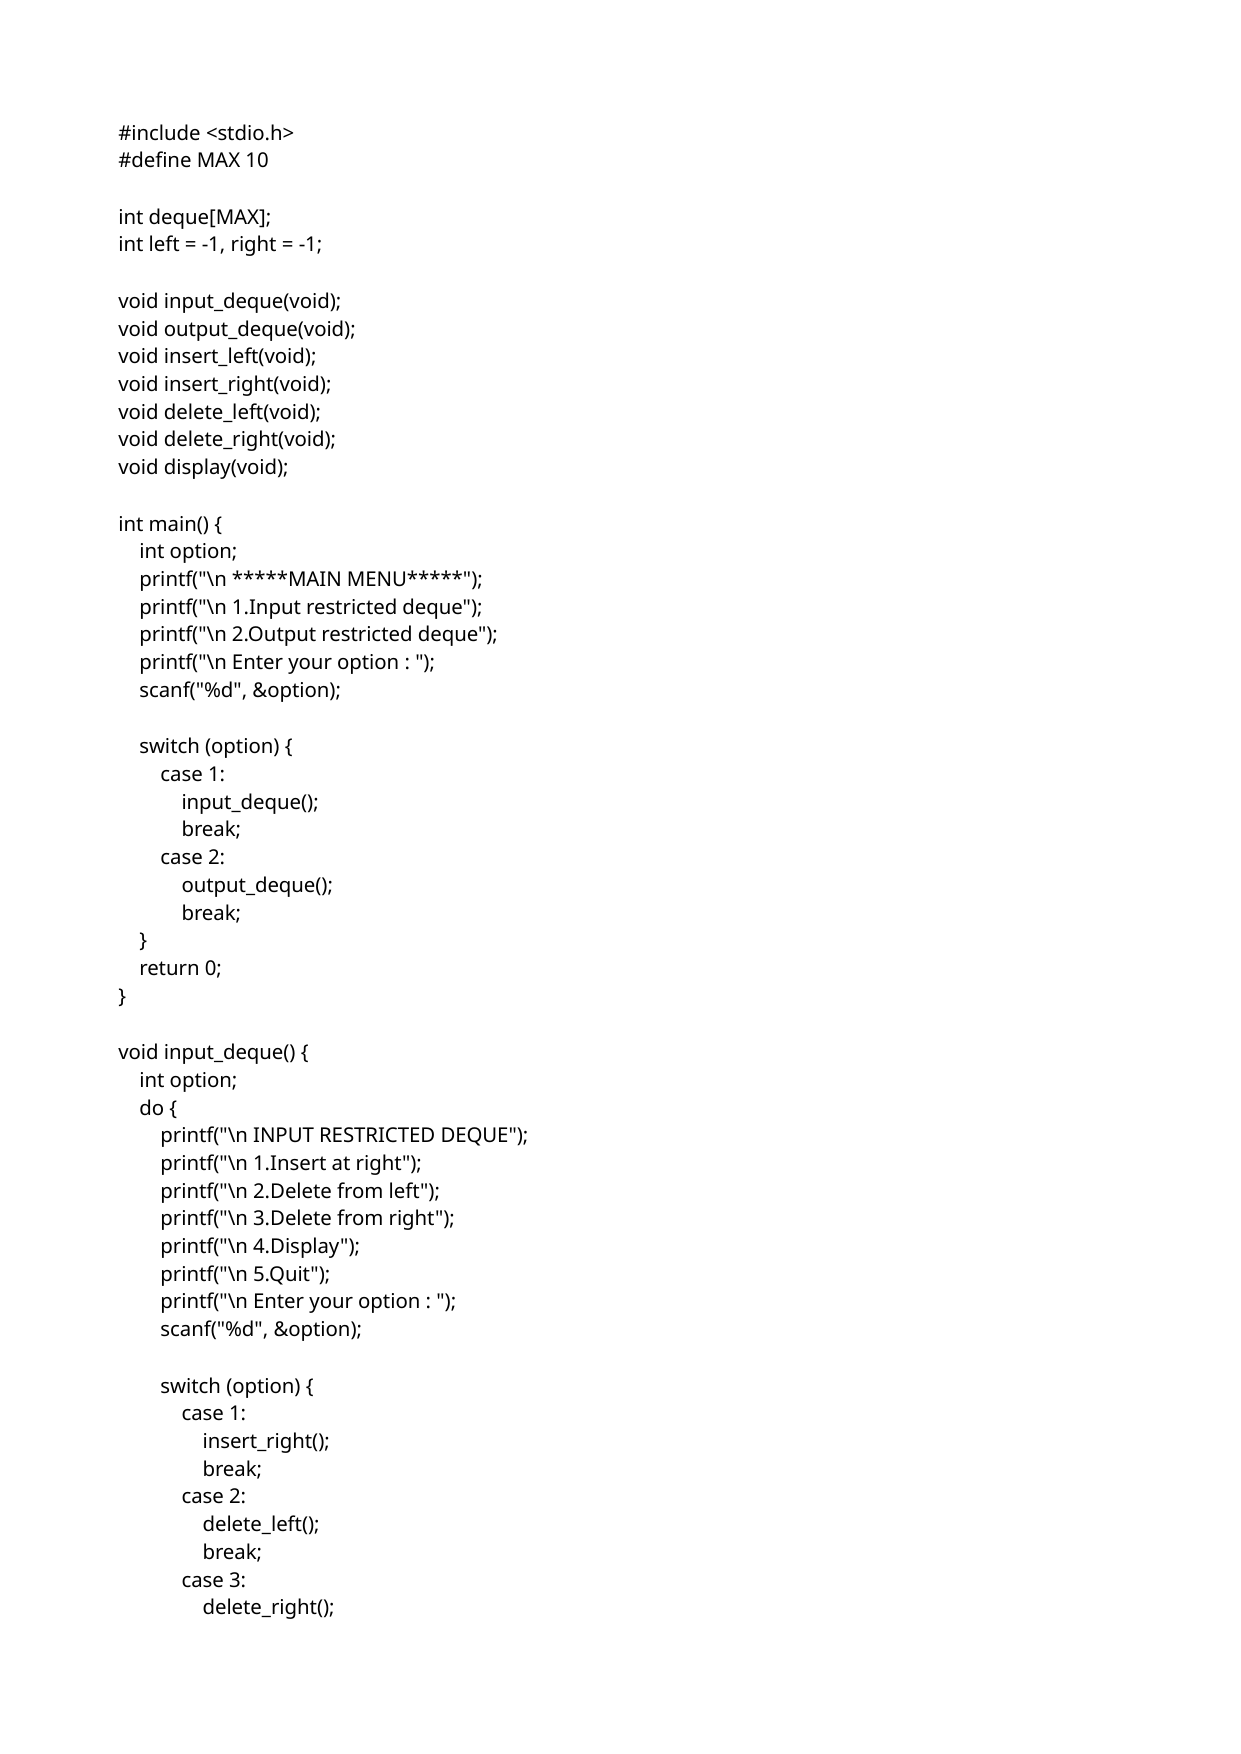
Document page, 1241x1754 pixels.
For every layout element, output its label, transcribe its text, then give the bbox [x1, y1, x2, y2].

text printf("\n Enter your option : "); [118, 1287, 1122, 1315]
text void input_deque() { [118, 1038, 1122, 1065]
text } [118, 981, 1122, 1009]
text int option; [118, 1065, 1122, 1093]
text void delete_left(void); [118, 397, 1122, 425]
text printf("\n INPUT RESTRICTED DEQUE"); [118, 1121, 1122, 1148]
text printf("\n 1.Input restricted deque"); [118, 592, 1122, 620]
text case 1: [118, 759, 1122, 787]
text case 1: [118, 1399, 1122, 1427]
text input_deque(); [118, 787, 1122, 815]
text void input_deque(void); [118, 286, 1122, 314]
text switch (option) { [118, 732, 1122, 759]
text case 2: [118, 843, 1122, 870]
text break; [118, 1454, 1122, 1482]
text do { [118, 1093, 1122, 1121]
text printf("\n 2.Delete from left"); [118, 1176, 1122, 1204]
text int option; [118, 537, 1122, 564]
text printf("\n Enter your option : "); [118, 648, 1122, 675]
text output_deque(); [118, 870, 1122, 898]
text switch (option) { [118, 1371, 1122, 1399]
text void delete_right(void); [118, 425, 1122, 453]
text printf("\n 3.Delete from right"); [118, 1204, 1122, 1232]
text printf("\n 5.Quit"); [118, 1259, 1122, 1287]
text scanf("%d", &option); [118, 675, 1122, 703]
text break; [118, 815, 1122, 843]
text delete_right(); [118, 1593, 1122, 1621]
text delete_left(); [118, 1510, 1122, 1537]
text scanf("%d", &option); [118, 1315, 1122, 1342]
text void output_deque(void); [118, 314, 1122, 342]
text void display(void); [118, 453, 1122, 480]
text printf("\n *****MAIN MENU*****"); [118, 564, 1122, 592]
text int left = -1, right = -1; [118, 230, 1122, 258]
text #include <stdio.h> [118, 118, 1122, 146]
text #define MAX 10 [118, 146, 1122, 173]
text printf("\n 1.Insert at right"); [118, 1148, 1122, 1176]
text void insert_left(void); [118, 342, 1122, 369]
text case 3: [118, 1565, 1122, 1593]
text } [118, 926, 1122, 953]
text void insert_right(void); [118, 369, 1122, 397]
text printf("\n 4.Display"); [118, 1232, 1122, 1259]
text case 2: [118, 1482, 1122, 1510]
text printf("\n 2.Output restricted deque"); [118, 620, 1122, 648]
text break; [118, 1537, 1122, 1565]
text int main() { [118, 509, 1122, 537]
text return 0; [118, 953, 1122, 981]
text insert_right(); [118, 1427, 1122, 1454]
text break; [118, 898, 1122, 926]
text int deque[MAX]; [118, 202, 1122, 230]
